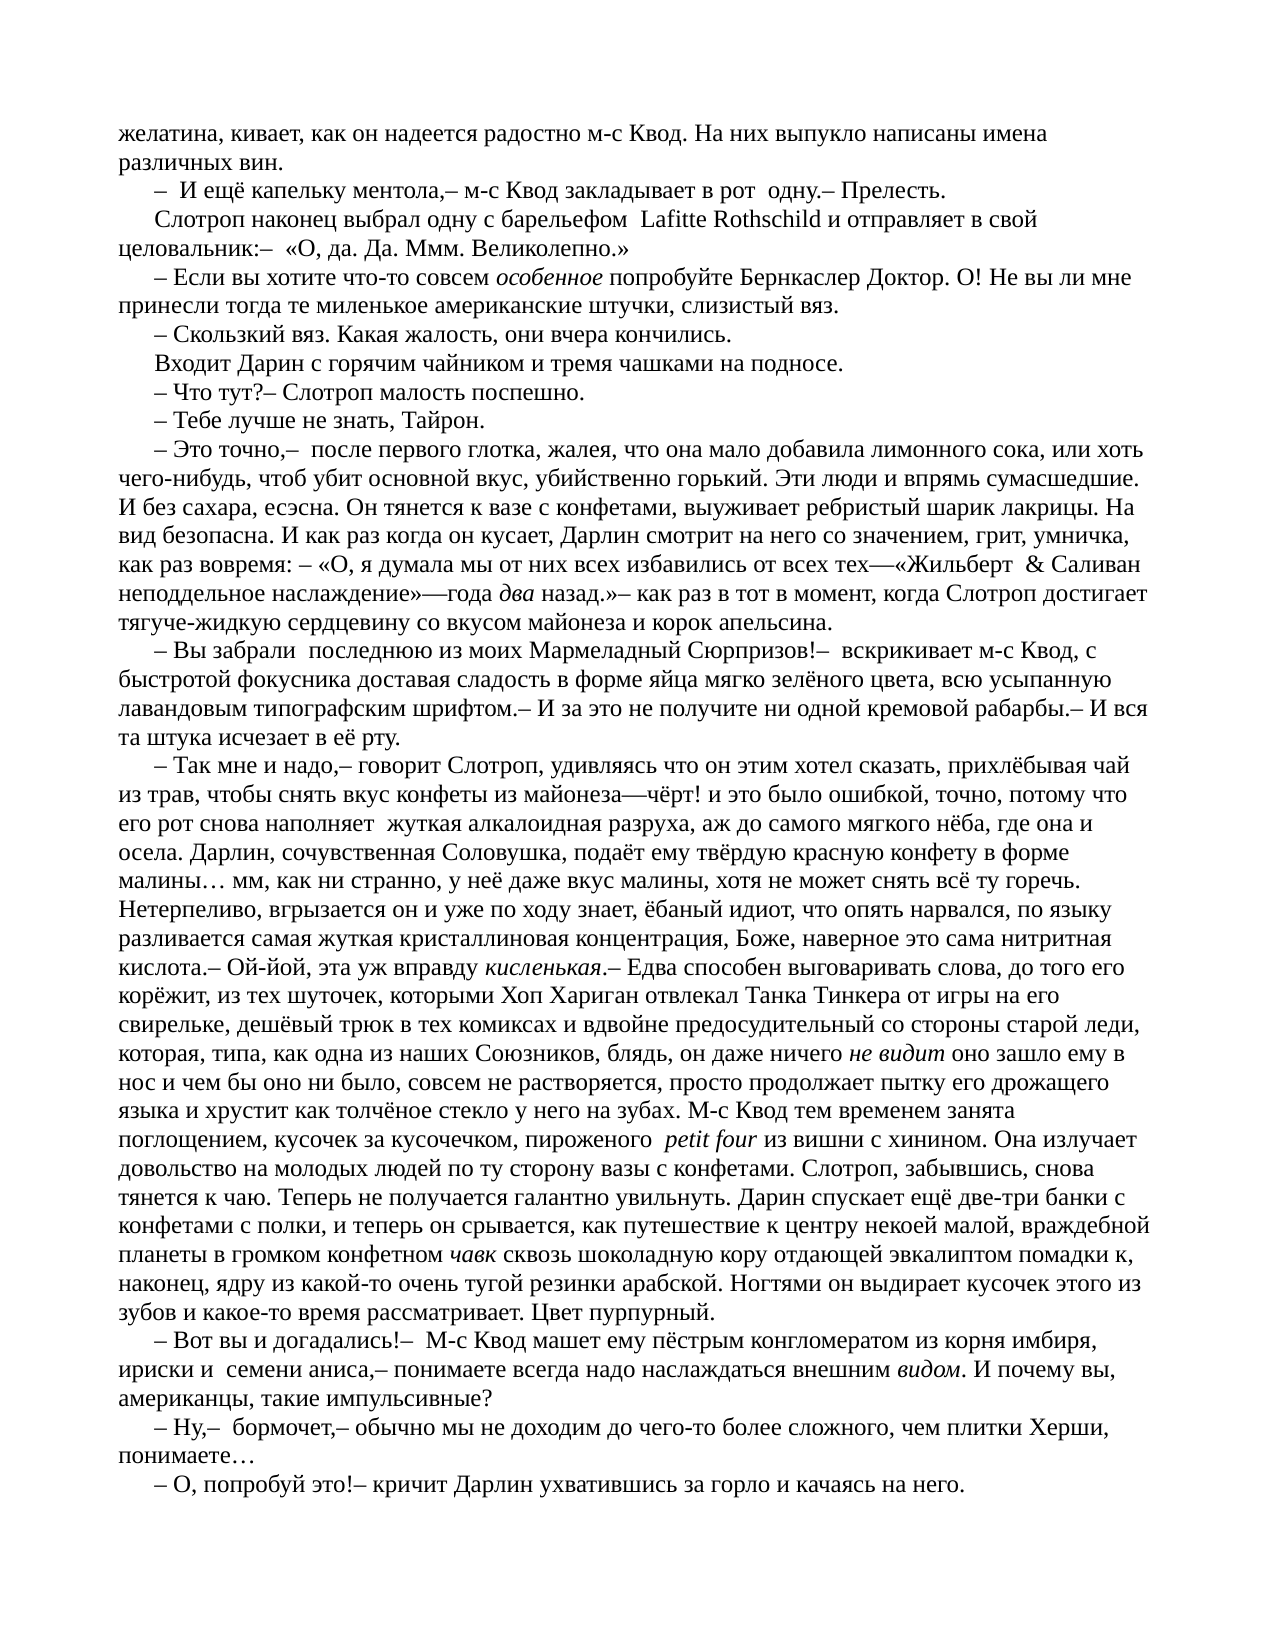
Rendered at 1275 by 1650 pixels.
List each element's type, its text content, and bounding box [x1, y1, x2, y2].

text – И ещё капельку ментола,– м-с Квод закладывает в рот одну.– Прелесть. [118, 176, 1157, 204]
text – О, попробуй это!– кричит Дарлин ухватившись за горло и качаясь на него. [118, 1469, 1157, 1498]
text Входит Дарин с горячим чайником и тремя чашками на подносе. [118, 348, 1157, 377]
text – Тебе лучше не знать, Тайрон. [118, 406, 1157, 434]
text – Скользкий вяз. Какая жалость, они вчера кончились. [118, 319, 1157, 348]
text – Вот вы и догадались!– М-с Квод машет ему пёстрым конгломератом из корня имбиря, ириски и семени аниса,– понимаете всегда надо наслаждаться внешним видом. И почему вы, американцы, такие импульсивные? [118, 1326, 1157, 1412]
text Слотроп наконец выбрал одну с барельефом Lafitte Rothschild и отправляет в свой целовальник:– «О, да. Да. Ммм. Великолепно.» [118, 204, 1157, 262]
text – Это точно,– после первого глотка, жалея, что она мало добавила лимонного сока, или хоть чего-нибудь, чтоб убит основной вкус, убийственно горький. Эти люди и впрямь сумасшедшие. И без сахара, есэсна. Он тянется к вазе с конфетами, выуживает ребристый шарик лакрицы. На вид безопасна. И как раз когда он кусает, Дарлин смотрит на него со значением, грит, умничка, как раз вовремя: – «О, я думала мы от них всех избавились от всех тех—«Жильберт & Саливан неподдельное наслаждение»—года два назад.»– как раз в тот в момент, когда Слотроп достигает тягуче-жидкую сердцевину со вкусом майонеза и корок апельсина. [118, 434, 1157, 636]
text – Вы забрали последнюю из моих Мармеладный Сюрпризов!– вскрикивает м-с Квод, с быстротой фокусника доставая сладость в форме яйца мягко зелёного цвета, всю усыпанную лавандовым типографским шрифтом.– И за это не получите ни одной кремовой рабарбы.– И вся та штука исчезает в её рту. [118, 636, 1157, 751]
text – Если вы хотите что-то совсем особенное попробуйте Бернкаслер Доктор. О! Не вы ли мне принесли тогда те миленькое американские штучки, слизистый вяз. [118, 262, 1157, 319]
text – Ну,– бормочет,– обычно мы не доходим до чего-то более сложного, чем плитки Херши, понимаете… [118, 1412, 1157, 1469]
text желатина, кивает, как он надеется радостно м-с Квод. На них выпукло написаны имена различных вин. [118, 118, 1157, 176]
text – Что тут?– Слотроп малость поспешно. [118, 377, 1157, 406]
text – Так мне и надо,– говорит Слотроп, удивляясь что он этим хотел сказать, прихлёбывая чай из трав, чтобы снять вкус конфеты из майонеза—чёрт! и это было ошибкой, точно, потому что его рот снова наполняет жуткая алкалоидная разруха, аж до самого мягкого нёба, где она и осела. Дарлин, сочувственная Соловушка, подаёт ему твёрдую красную конфету в форме малины… мм, как ни странно, у неё даже вкус малины, хотя не может снять всё ту горечь. Нетерпеливо, вгрызается он и уже по ходу знает, ёбаный идиот, что опять нарвался, по языку разливается самая жуткая кристаллиновая концентрация, Боже, наверное это сама нитритная кислота.– Ой-йой, эта уж вправду кисленькая.– Едва способен выговаривать слова, до того его корёжит, из тех шуточек, которыми Хоп Хариган отвлекал Танка Тинкера от игры на его свирельке, дешёвый трюк в тех комиксах и вдвойне предосудительный со стороны старой леди, которая, типа, как одна из наших Союзников, блядь, он даже ничего не видит оно зашло ему в нос и чем бы оно ни было, совсем не растворяется, просто продолжает пытку его дрожащего языка и хрустит как толчёное стекло у него на зубах. М-с Квод тем временем занята поглощением, кусочек за кусочечком, пироженого petit four из вишни с хинином. Она излучает довольство на молодых людей по ту сторону вазы с конфетами. Слотроп, забывшись, снова тянется к чаю. Теперь не получается галантно увильнуть. Дарин спускает ещё две-три банки с конфетами с полки, и теперь он срывается, как путешествие к центру некоей малой, враждебной планеты в громком конфетном чавк сквозь шоколадную кору отдающей эвкалиптом помадки к, наконец, ядру из какой-то очень тугой резинки арабской. Ногтями он выдирает кусочек этого из зубов и какое-то время рассматривает. Цвет пурпурный. [118, 751, 1157, 1326]
